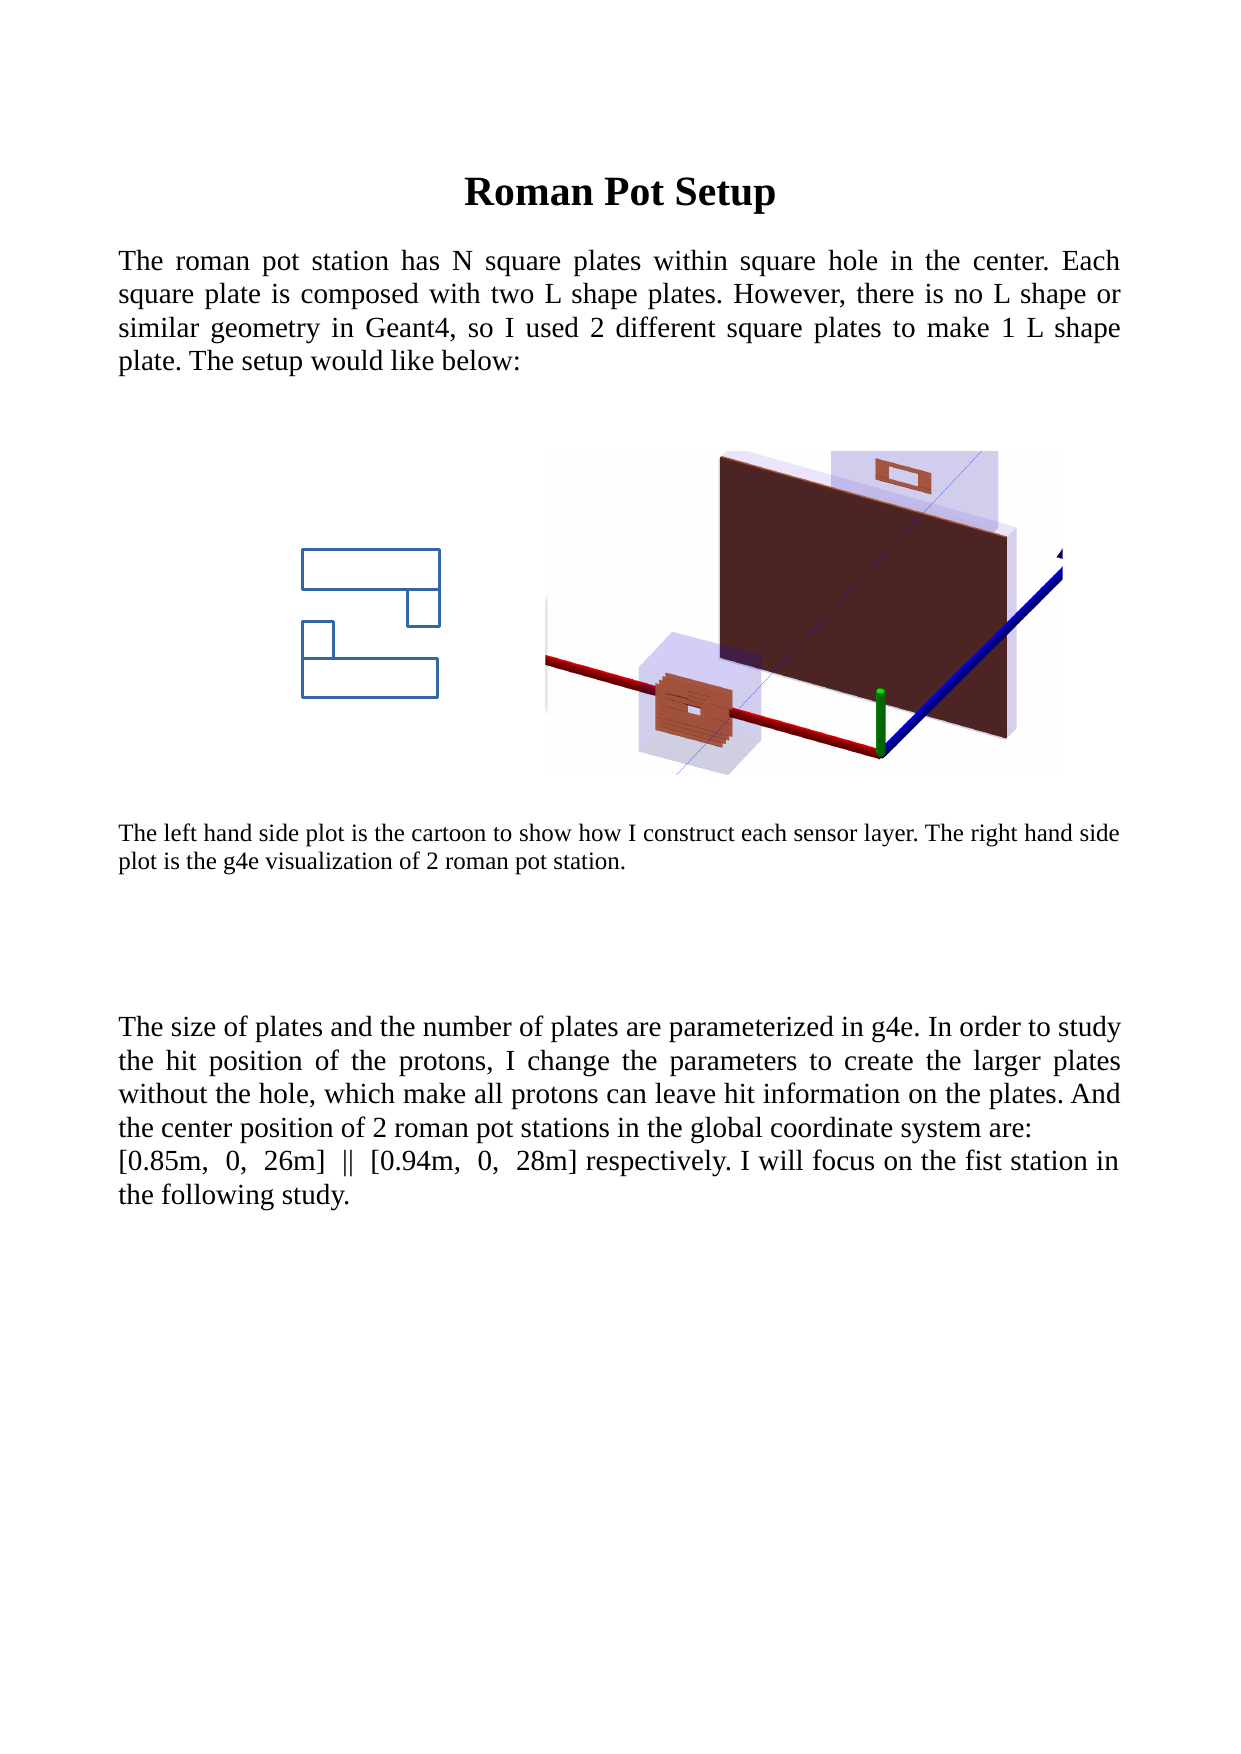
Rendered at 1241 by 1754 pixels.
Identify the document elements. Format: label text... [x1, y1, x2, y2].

text The roman pot station has N square plates within square hole in the center. Each square plate is composed with two L shape plates. However, there is no L shape or similar geometry in Geant4, so I used 2 different square plates to make 1 L shape plate. The setup would like below: [118, 243, 1122, 377]
text The left hand side plot is the cartoon to show how I construct each sensor layer. The right hand side plot is the g4e visualization of 2 roman pot station. [118, 818, 1122, 875]
text Roman Pot Setup [118, 166, 1122, 214]
picture [545, 451, 1063, 775]
text The size of plates and the number of plates are parameterized in g4e. In order to study the hit position of the protons, I change the parameters to create the larger plates without the hole, which make all protons can leave hit information on the plates. And the center position of 2 roman pot stations in the global coordinate system are: [118, 1009, 1122, 1143]
text [0.85m, 0, 26m] || [0.94m, 0, 28m] respectively. I will focus on the fist station in the following study. [118, 1143, 1122, 1211]
